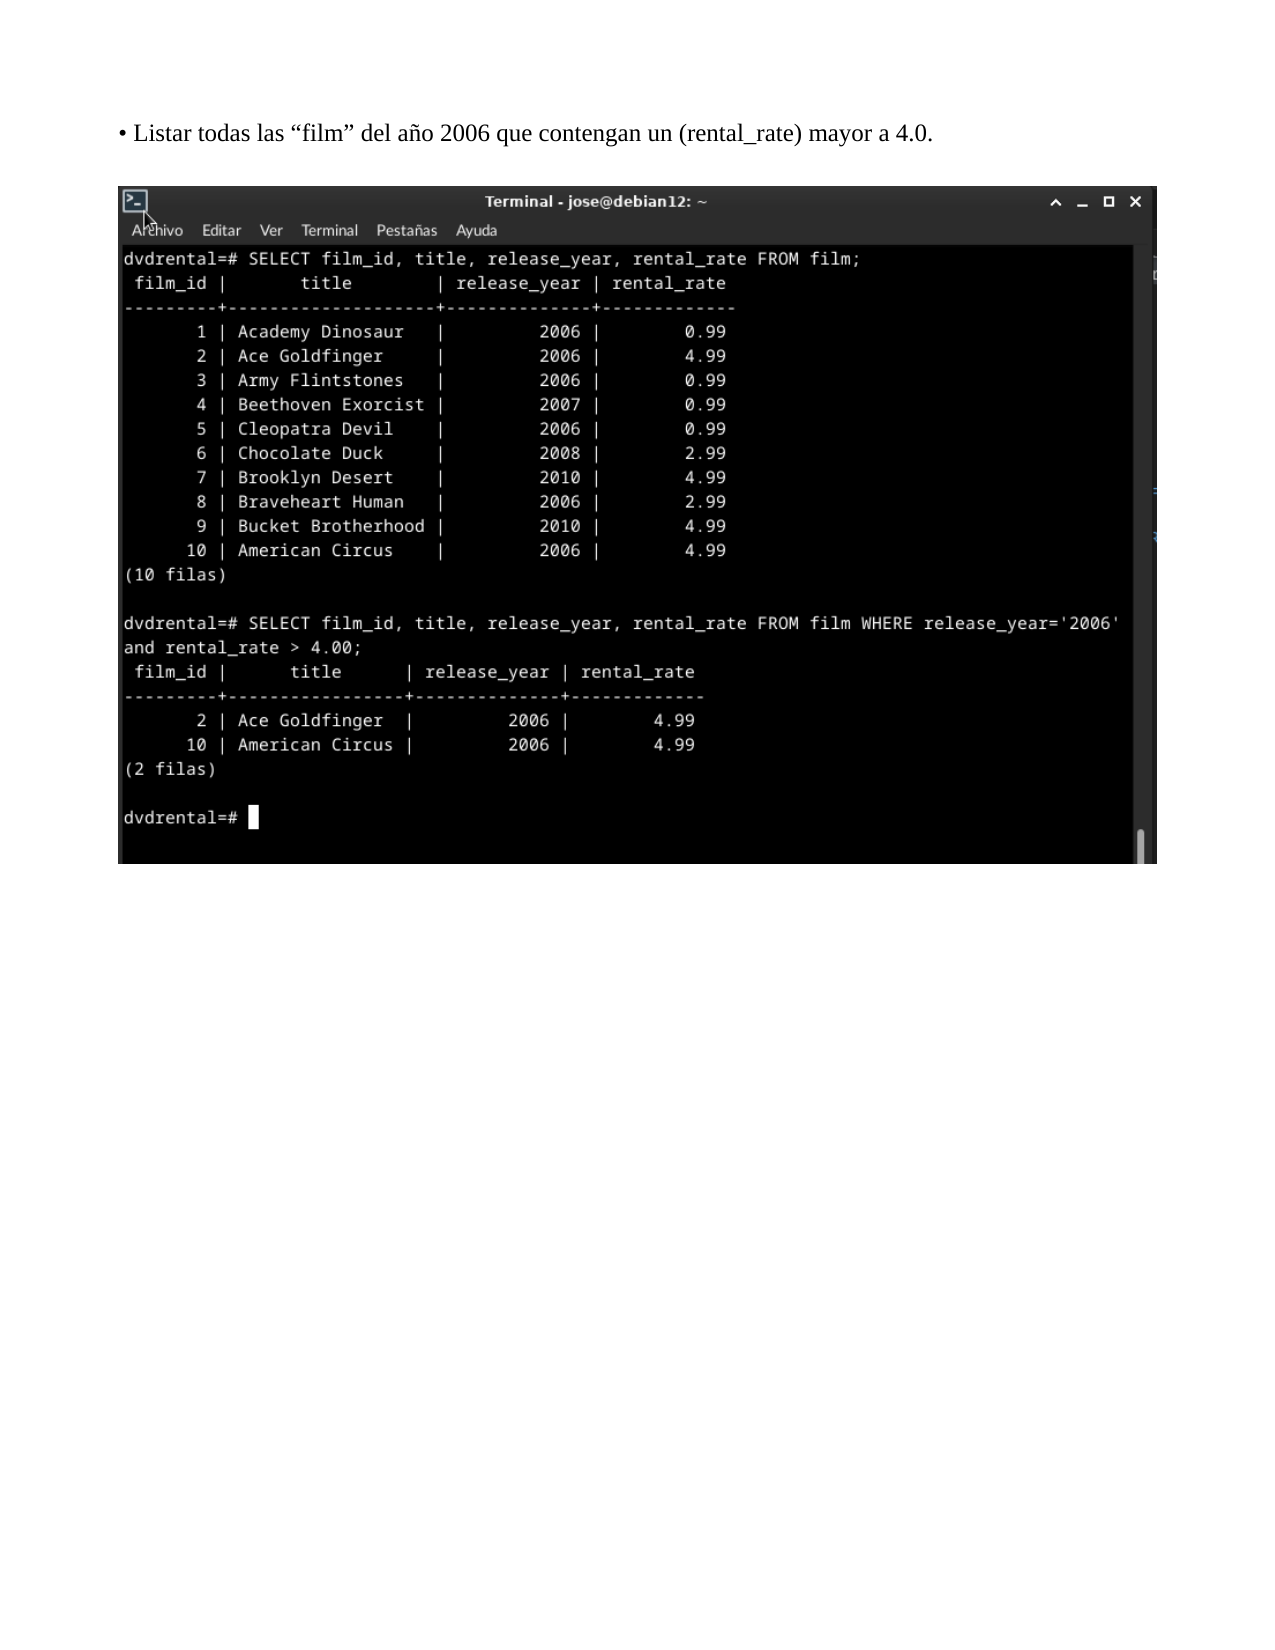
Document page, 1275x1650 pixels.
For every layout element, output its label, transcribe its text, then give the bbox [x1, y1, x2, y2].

text • Listar todas las “film” del año 2006 que contengan un (rental_rate) mayor a 4.0. [118, 118, 1157, 147]
picture [118, 186, 1157, 864]
